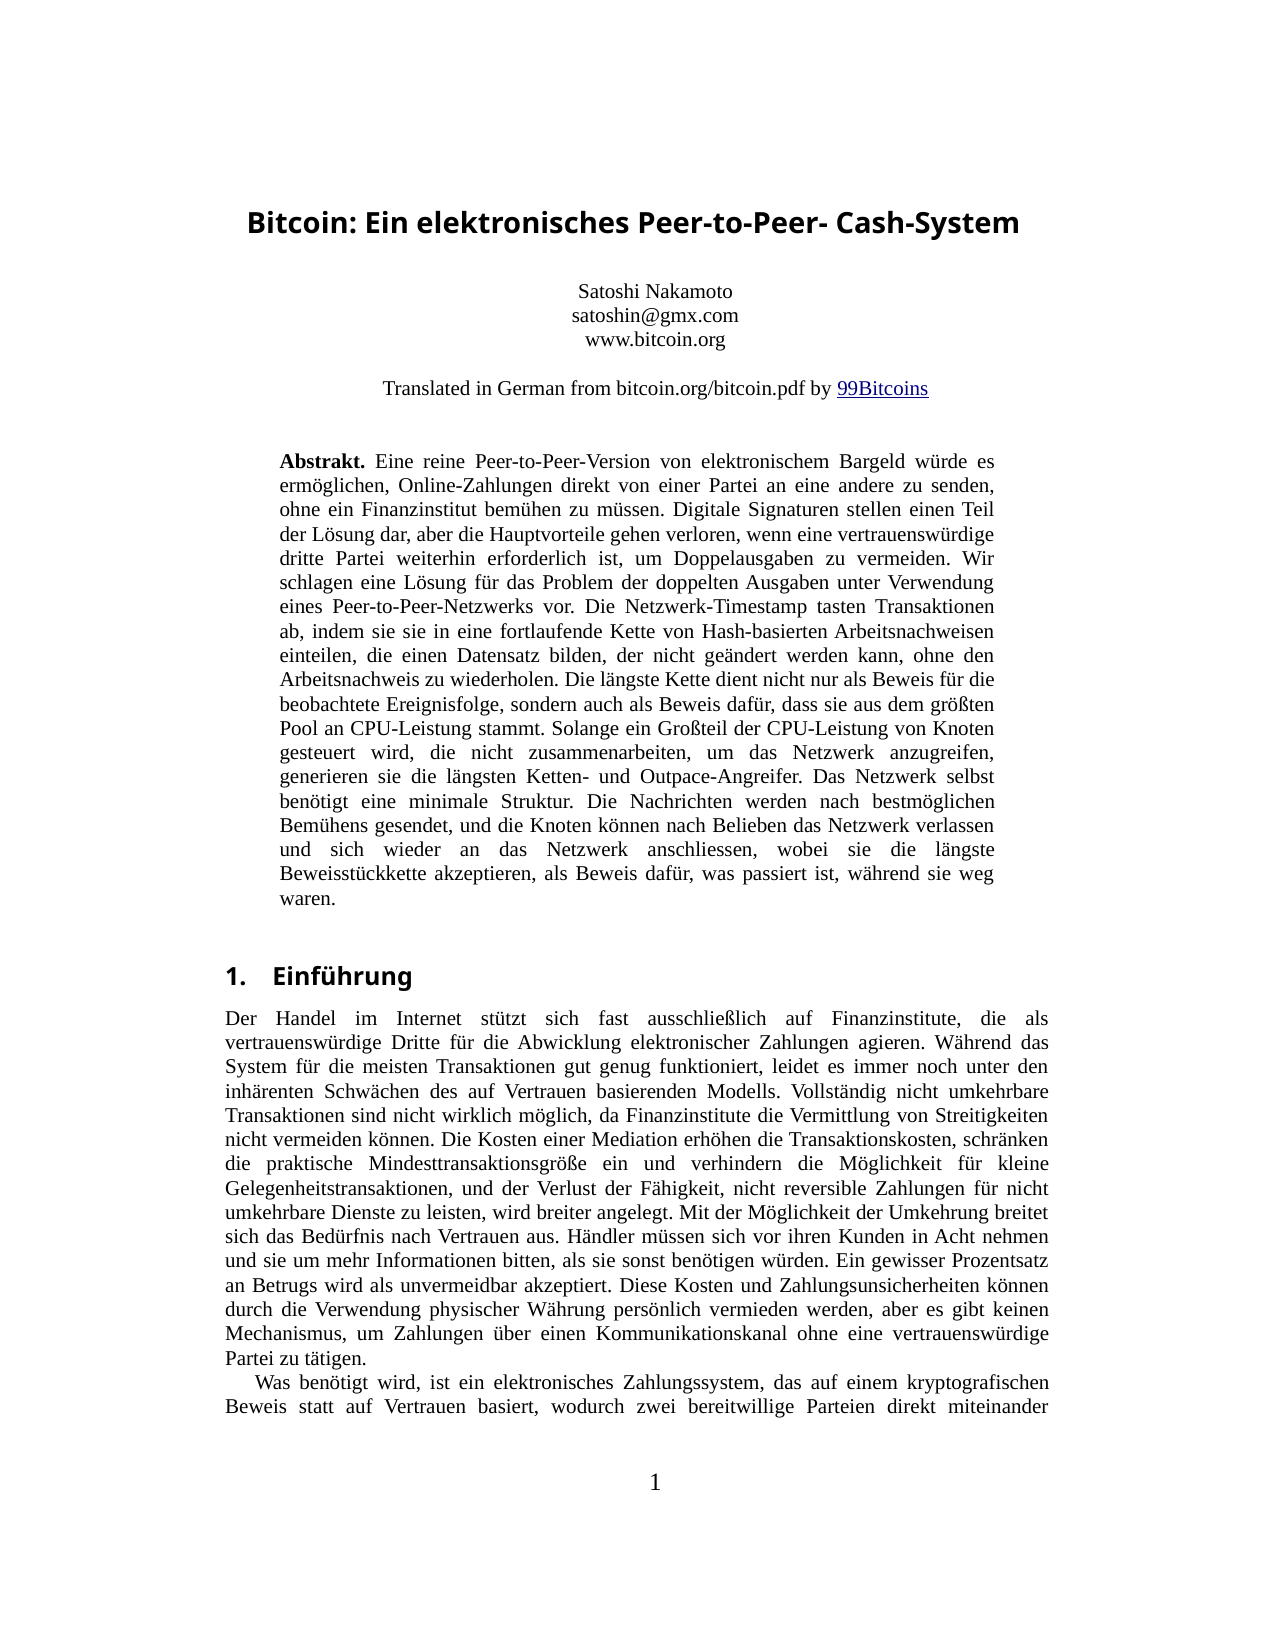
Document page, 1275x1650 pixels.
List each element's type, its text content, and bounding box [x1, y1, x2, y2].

subtitle 1. Einführung [225, 959, 1050, 993]
text Satoshi Nakamoto [260, 279, 1050, 303]
subtitle Bitcoin: Ein elektronisches Peer-to-Peer- Cash-System [225, 202, 1050, 242]
text Was benötigt wird, ist ein elektronisches Zahlungssystem, das auf einem kryptografischen Beweis statt auf Vertrauen basiert, wodurch zwei bereitwillige Parteien direkt miteinander [225, 1369, 1050, 1418]
text www.bitcoin.org [260, 327, 1050, 351]
text Abstrakt. Eine reine Peer-to-Peer-Version von elektronischem Bargeld würde es ermöglichen, Online-Zahlungen direkt von einer Partei an eine andere zu senden, ohne ein Finanzinstitut bemühen zu müssen. Digitale Signaturen stellen einen Teil der Lösung dar, aber die Hauptvorteile gehen verloren, wenn eine vertrauenswürdige dritte Partei weiterhin erforderlich ist, um Doppelausgaben zu vermeiden. Wir schlagen eine Lösung für das Problem der doppelten Ausgaben unter Verwendung eines Peer-to-Peer-Netzwerks vor. Die Netzwerk-Timestamp tasten Transaktionen ab, indem sie sie in eine fortlaufende Kette von Hash-basierten Arbeitsnachweisen einteilen, die einen Datensatz bilden, der nicht geändert werden kann, ohne den Arbeitsnachweis zu wiederholen. Die längste Kette dient nicht nur als Beweis für die beobachtete Ereignisfolge, sondern auch als Beweis dafür, dass sie aus dem größten Pool an CPU-Leistung stammt. Solange ein Großteil der CPU-Leistung von Knoten gesteuert wird, die nicht zusammenarbeiten, um das Netzwerk anzugreifen, generieren sie die längsten Ketten- und Outpace-Angreifer. Das Netzwerk selbst benötigt eine minimale Struktur. Die Nachrichten werden nach bestmöglichen Bemühens gesendet, und die Knoten können nach Belieben das Netzwerk verlassen und sich wieder an das Netzwerk anschliessen, wobei sie die längste Beweisstückkette akzeptieren, als Beweis dafür, was passiert ist, während sie weg waren. [279, 448, 996, 910]
text Translated in German from bitcoin.org/bitcoin.pdf by 99Bitcoins [260, 376, 1050, 400]
text satoshin@gmx.com [260, 303, 1050, 327]
text Der Handel im Internet stützt sich fast ausschließlich auf Finanzinstitute, die als vertrauenswürdige Dritte für die Abwicklung elektronischer Zahlungen agieren. Während das System für die meisten Transaktionen gut genug funktioniert, leidet es immer noch unter den inhärenten Schwächen des auf Vertrauen basierenden Modells. Vollständig nicht umkehrbare Transaktionen sind nicht wirklich möglich, da Finanzinstitute die Vermittlung von Streitigkeiten nicht vermeiden können. Die Kosten einer Mediation erhöhen die Transaktionskosten, schränken die praktische Mindesttransaktionsgröße ein und verhindern die Möglichkeit für kleine Gelegenheitstransaktionen, und der Verlust der Fähigkeit, nicht reversible Zahlungen für nicht umkehrbare Dienste zu leisten, wird breiter angelegt. Mit der Möglichkeit der Umkehrung breitet sich das Bedürfnis nach Vertrauen aus. Händler müssen sich vor ihren Kunden in Acht nehmen und sie um mehr Informationen bitten, als sie sonst benötigen würden. Ein gewisser Prozentsatz an Betrugs wird als unvermeidbar akzeptiert. Diese Kosten und Zahlungsunsicherheiten können durch die Verwendung physischer Währung persönlich vermieden werden, aber es gibt keinen Mechanismus, um Zahlungen über einen Kommunikationskanal ohne eine vertrauenswürdige Partei zu tätigen. [225, 1006, 1050, 1369]
